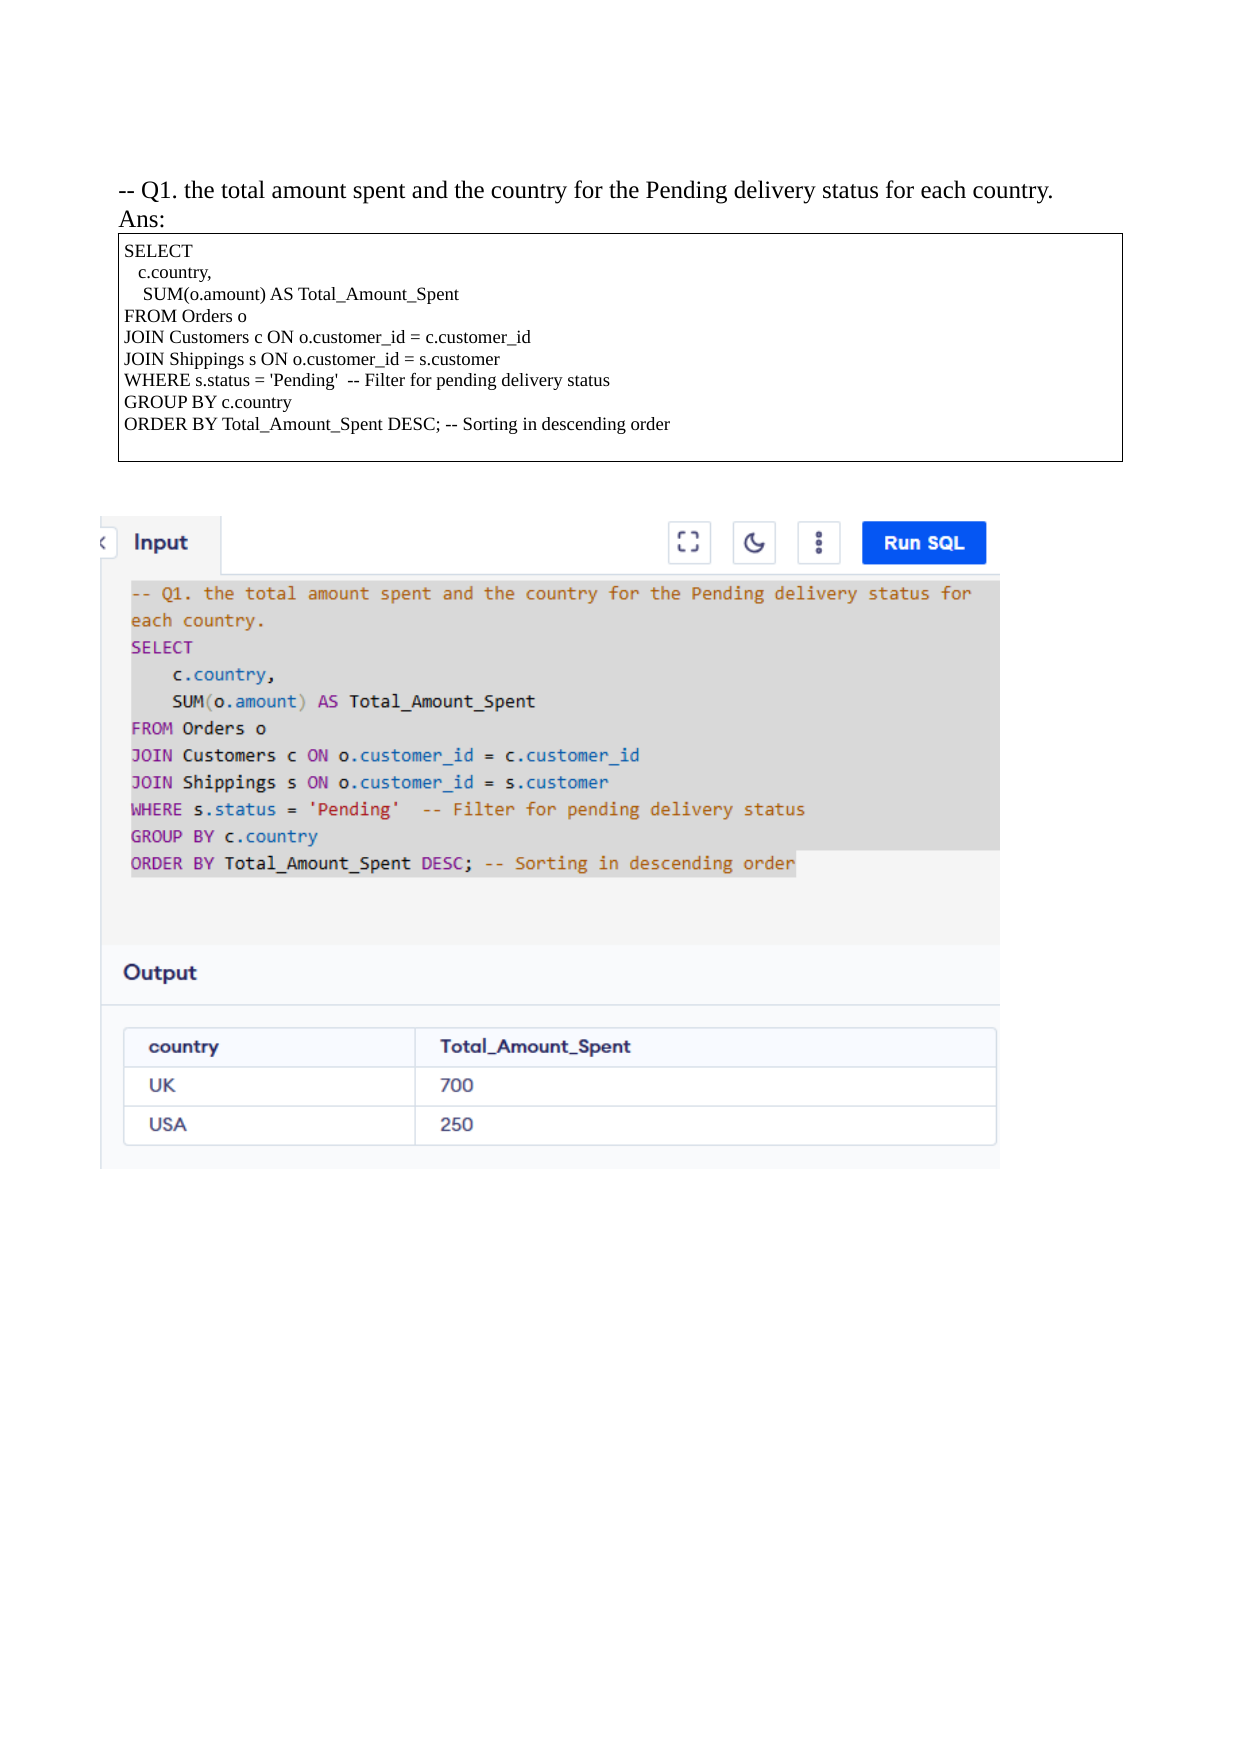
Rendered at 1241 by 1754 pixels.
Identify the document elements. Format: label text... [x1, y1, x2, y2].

table_header SELECT c.country, SUM(o.amount) AS Total_Amount_Spent FROM Orders o JOIN Customers c ON o.customer_id = c.customer_id JOIN Shippings s ON o.customer_id = s.customer WHERE s.status = 'Pending' -- Filter for pending delivery status GROUP BY c.country ORDER BY Total_Amount_Spent DESC; -- Sorting in descending order [119, 234, 1122, 461]
text -- Q1. the total amount spent and the country for the Pending delivery status for each country. [118, 176, 1122, 204]
picture [100, 516, 1000, 1169]
text Ans: [118, 204, 1122, 233]
